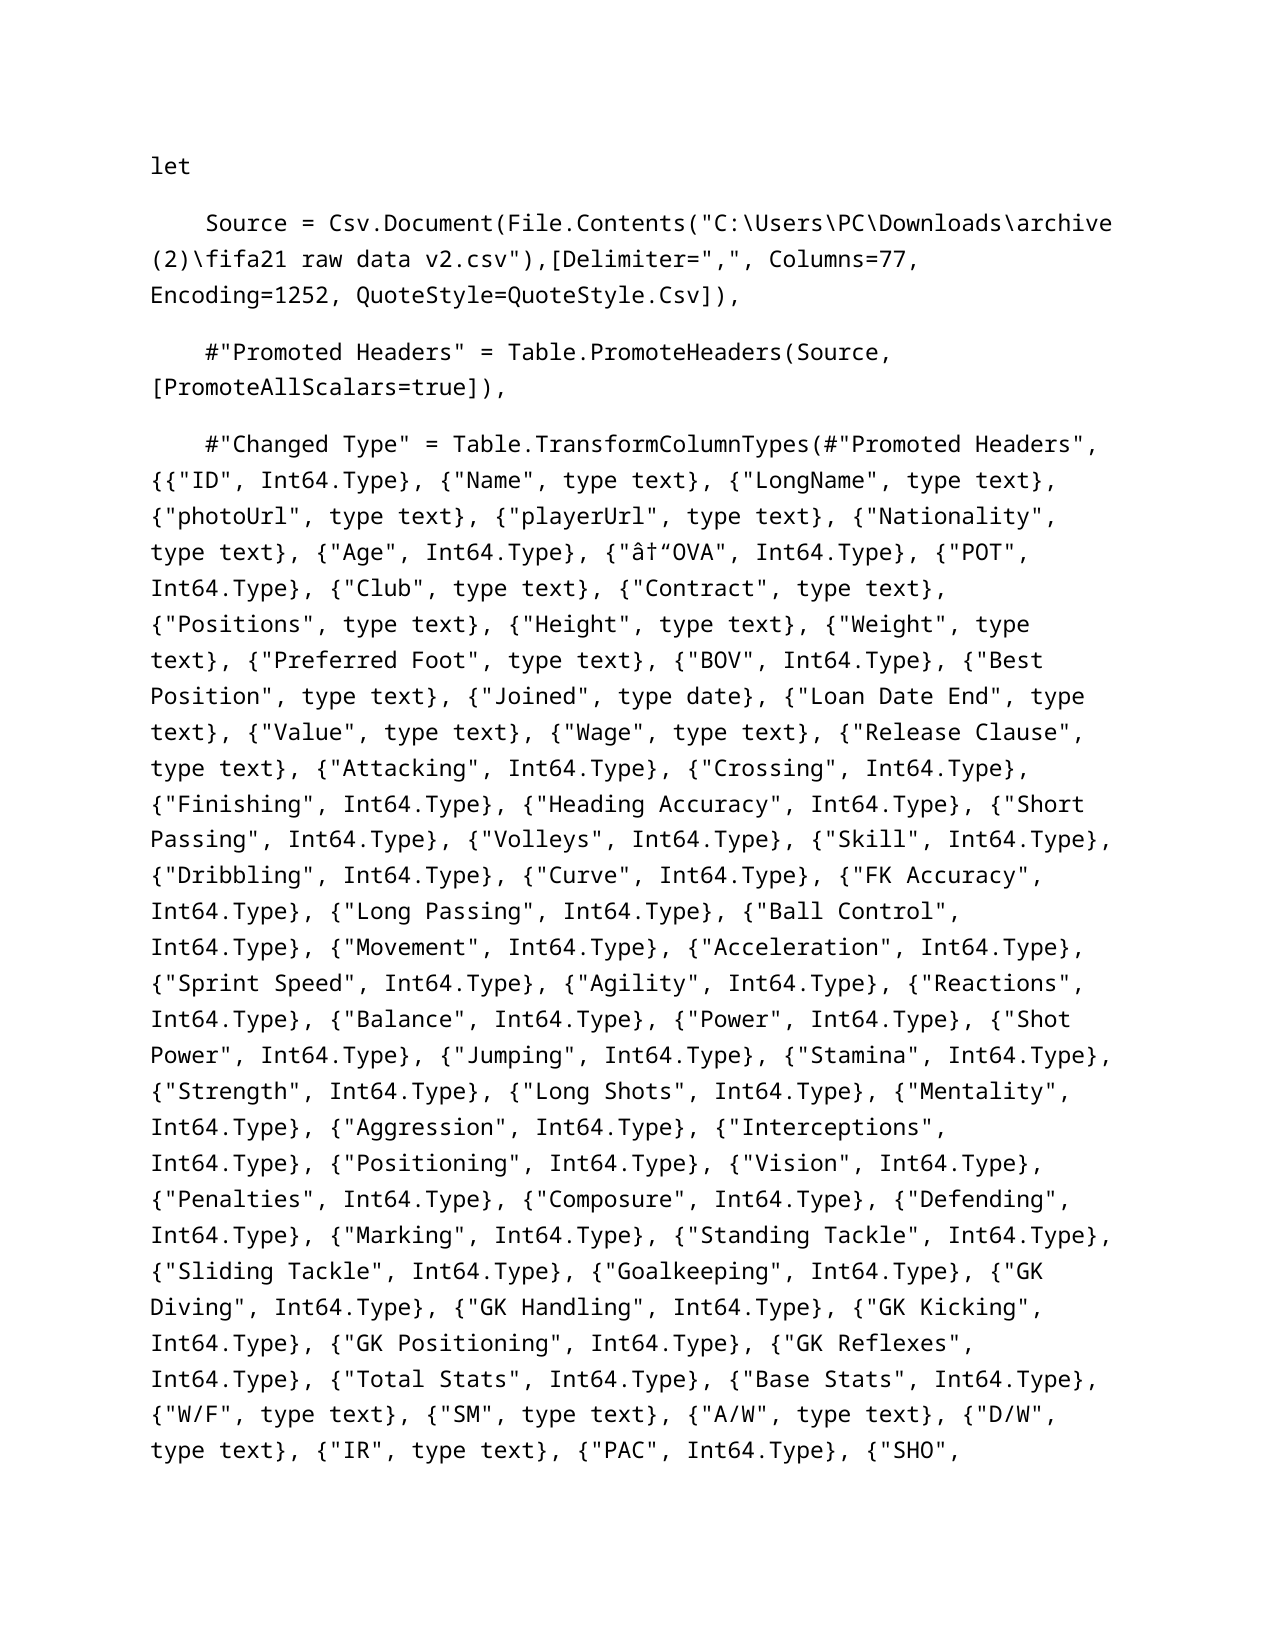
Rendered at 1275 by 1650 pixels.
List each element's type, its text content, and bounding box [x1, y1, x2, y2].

text let [150, 150, 1125, 181]
text Source = Csv.Document(File.Contents("C:\Users\PC\Downloads\archive (2)\fifa21 raw data v2.csv"),[Delimiter=",", Columns=77, Encoding=1252, QuoteStyle=QuoteStyle.Csv]), [150, 207, 1125, 310]
text #"Promoted Headers" = Table.PromoteHeaders(Source, [PromoteAllScalars=true]), [150, 335, 1125, 403]
text #"Changed Type" = Table.TransformColumnTypes(#"Promoted Headers",{{"ID", Int64.Type}, {"Name", type text}, {"LongName", type text}, {"photoUrl", type text}, {"playerUrl", type text}, {"Nationality", type text}, {"Age", Int64.Type}, {"â†“OVA", Int64.Type}, {"POT", Int64.Type}, {"Club", type text}, {"Contract", type text}, {"Positions", type text}, {"Height", type text}, {"Weight", type text}, {"Preferred Foot", type text}, {"BOV", Int64.Type}, {"Best Position", type text}, {"Joined", type date}, {"Loan Date End", type text}, {"Value", type text}, {"Wage", type text}, {"Release Clause", type text}, {"Attacking", Int64.Type}, {"Crossing", Int64.Type}, {"Finishing", Int64.Type}, {"Heading Accuracy", Int64.Type}, {"Short Passing", Int64.Type}, {"Volleys", Int64.Type}, {"Skill", Int64.Type}, {"Dribbling", Int64.Type}, {"Curve", Int64.Type}, {"FK Accuracy", Int64.Type}, {"Long Passing", Int64.Type}, {"Ball Control", Int64.Type}, {"Movement", Int64.Type}, {"Acceleration", Int64.Type}, {"Sprint Speed", Int64.Type}, {"Agility", Int64.Type}, {"Reactions", Int64.Type}, {"Balance", Int64.Type}, {"Power", Int64.Type}, {"Shot Power", Int64.Type}, {"Jumping", Int64.Type}, {"Stamina", Int64.Type}, {"Strength", Int64.Type}, {"Long Shots", Int64.Type}, {"Mentality", Int64.Type}, {"Aggression", Int64.Type}, {"Interceptions", Int64.Type}, {"Positioning", Int64.Type}, {"Vision", Int64.Type}, {"Penalties", Int64.Type}, {"Composure", Int64.Type}, {"Defending", Int64.Type}, {"Marking", Int64.Type}, {"Standing Tackle", Int64.Type}, {"Sliding Tackle", Int64.Type}, {"Goalkeeping", Int64.Type}, {"GK Diving", Int64.Type}, {"GK Handling", Int64.Type}, {"GK Kicking", Int64.Type}, {"GK Positioning", Int64.Type}, {"GK Reflexes", Int64.Type}, {"Total Stats", Int64.Type}, {"Base Stats", Int64.Type}, {"W/F", type text}, {"SM", type text}, {"A/W", type text}, {"D/W", type text}, {"IR", type text}, {"PAC", Int64.Type}, {"SHO", [150, 428, 1125, 1466]
